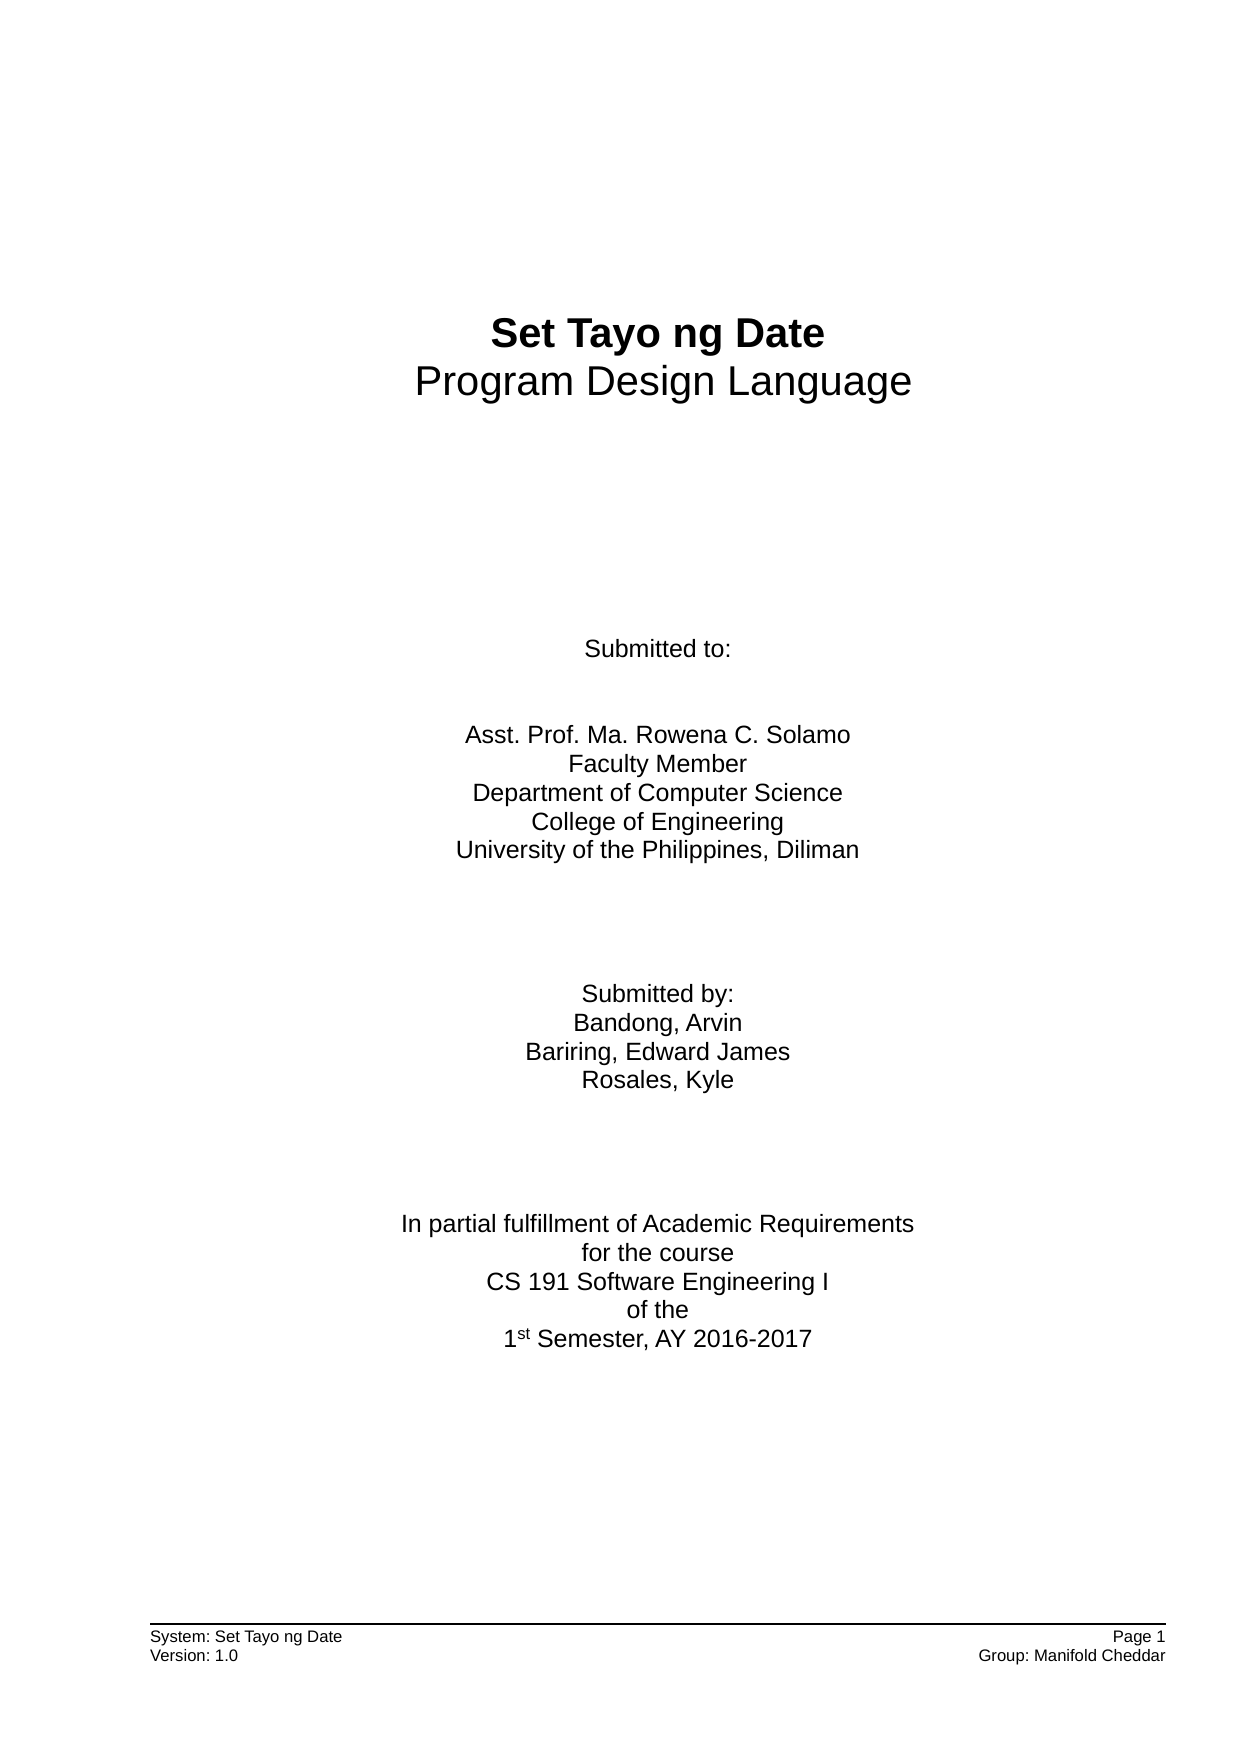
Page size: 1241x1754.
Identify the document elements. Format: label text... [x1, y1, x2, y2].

text Asst. Prof. Ma. Rowena C. Solamo [150, 720, 1166, 749]
subtitle 1st Semester, AY 2016-2017 [150, 1324, 1166, 1353]
text Faculty Member [150, 749, 1166, 778]
text College of Engineering [150, 806, 1166, 835]
text Submitted to: [150, 634, 1166, 663]
text Set Tayo ng Date [150, 308, 1166, 356]
text University of the Philippines, Diliman [150, 835, 1166, 864]
text Bandong, Arvin [150, 1008, 1166, 1036]
text Department of Computer Science [150, 778, 1166, 806]
text Rosales, Kyle [150, 1065, 1166, 1094]
text In partial fulfillment of Academic Requirements [150, 1209, 1166, 1238]
text Bariring, Edward James [150, 1036, 1166, 1065]
text CS 191 Software Engineering I [150, 1266, 1166, 1295]
text Submitted by: [150, 979, 1166, 1008]
text Program Design Language [150, 356, 1166, 404]
text of the [150, 1295, 1166, 1324]
text for the course [150, 1238, 1166, 1266]
